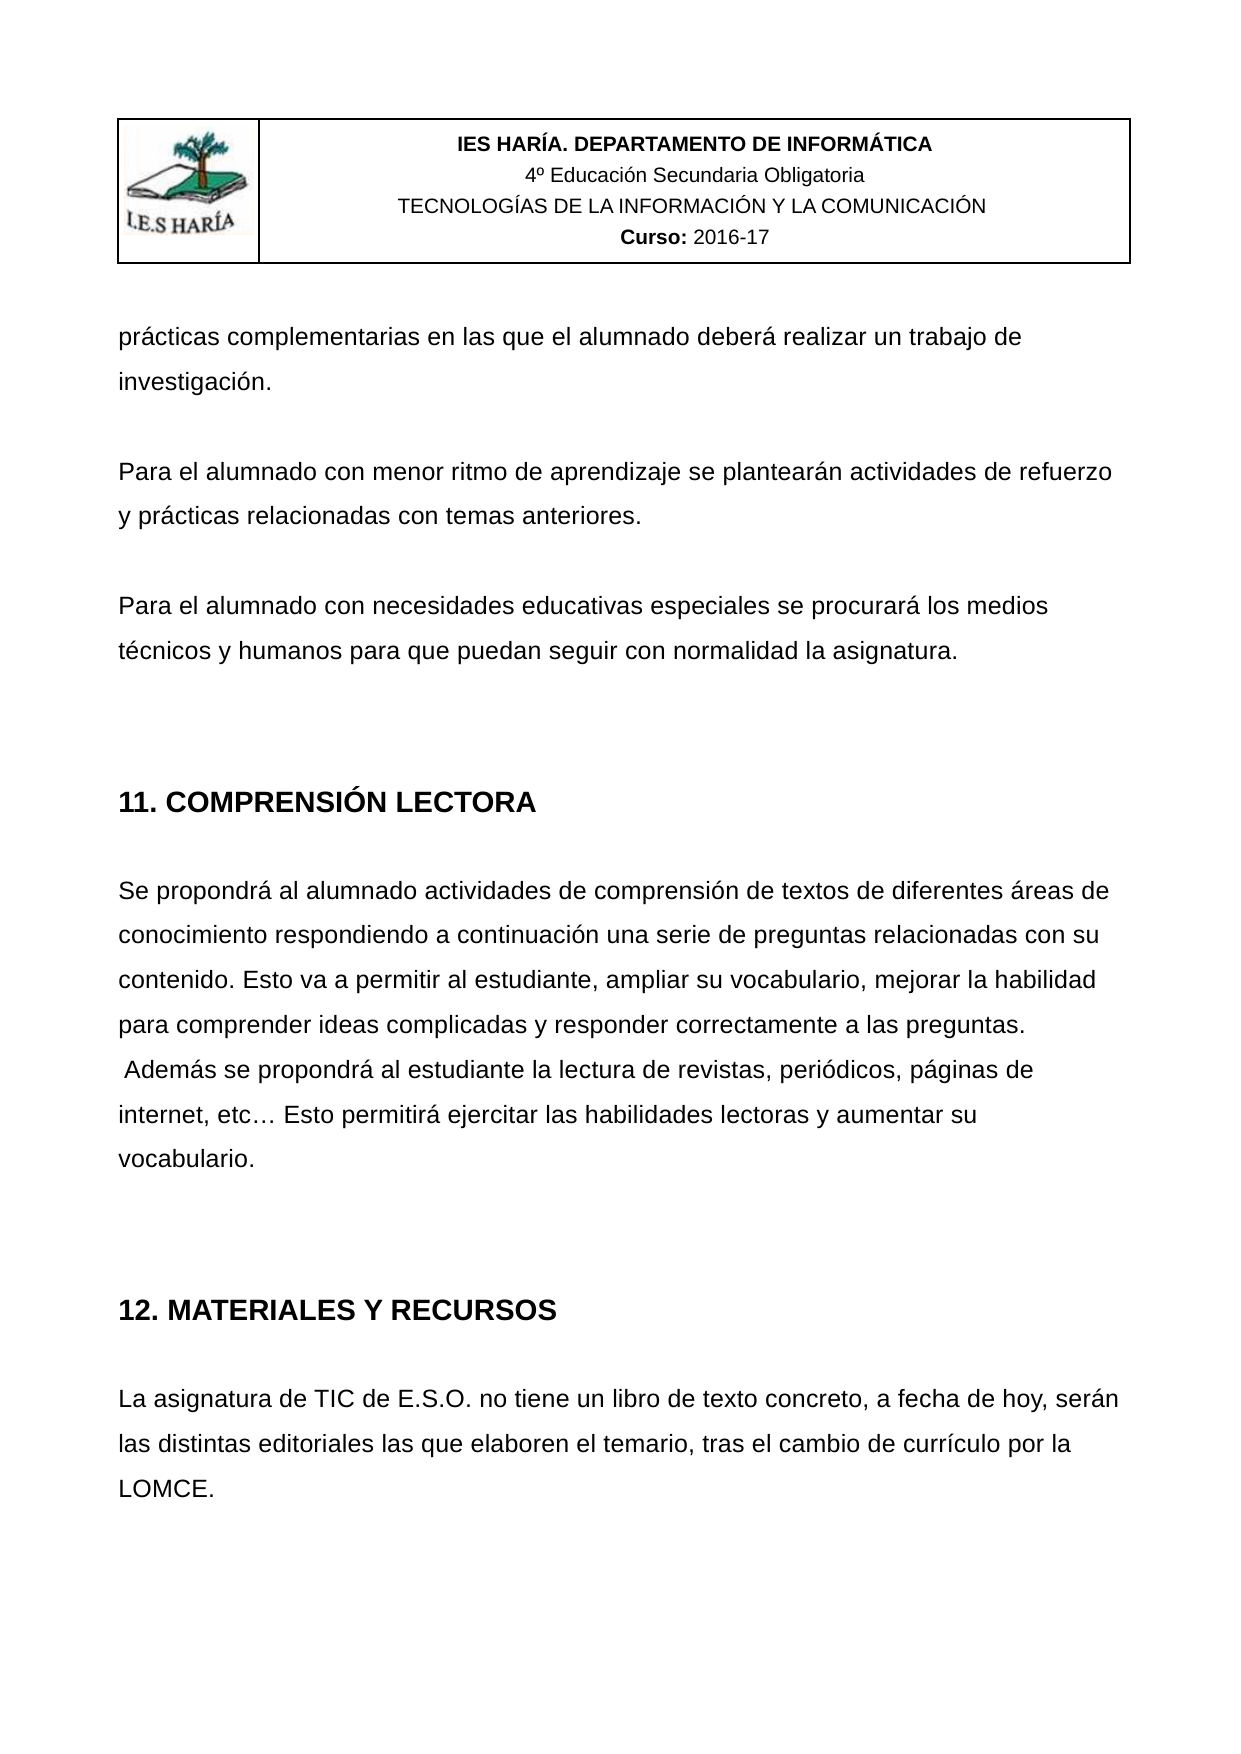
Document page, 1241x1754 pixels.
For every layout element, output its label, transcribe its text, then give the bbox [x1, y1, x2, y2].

text Para el alumnado con necesidades educativas especiales se procurará los medios técnicos y humanos para que puedan seguir con normalidad la asignatura. [118, 591, 1122, 666]
subtitle 12. MATERIALES Y RECURSOS [118, 1293, 1122, 1327]
picture [123, 126, 254, 235]
text Se propondrá al alumnado actividades de comprensión de textos de diferentes áreas de conocimiento respondiendo a continuación una serie de preguntas relacionadas con su contenido. Esto va a permitir al estudiante, ampliar su vocabulario, mejorar la habilidad para comprender ideas complicadas y responder correctamente a las preguntas. [118, 876, 1122, 1040]
text La asignatura de TIC de E.S.O. no tiene un libro de texto concreto, a fecha de hoy, serán las distintas editoriales las que elaboren el temario, tras el cambio de currículo por la LOMCE. [118, 1384, 1122, 1504]
text Para el alumnado con menor ritmo de aprendizaje se plantearán actividades de refuerzo y prácticas relacionadas con temas anteriores. [118, 456, 1122, 531]
text prácticas complementarias en las que el alumnado deberá realizar un trabajo de investigación. [118, 322, 1122, 397]
subtitle 11. COMPRENSIÓN LECTORA [118, 784, 1122, 818]
text Además se propondrá al estudiante la lectura de revistas, periódicos, páginas de internet, etc… Esto permitirá ejercitar las habilidades lectoras y aumentar su vocabulario. [118, 1055, 1122, 1174]
